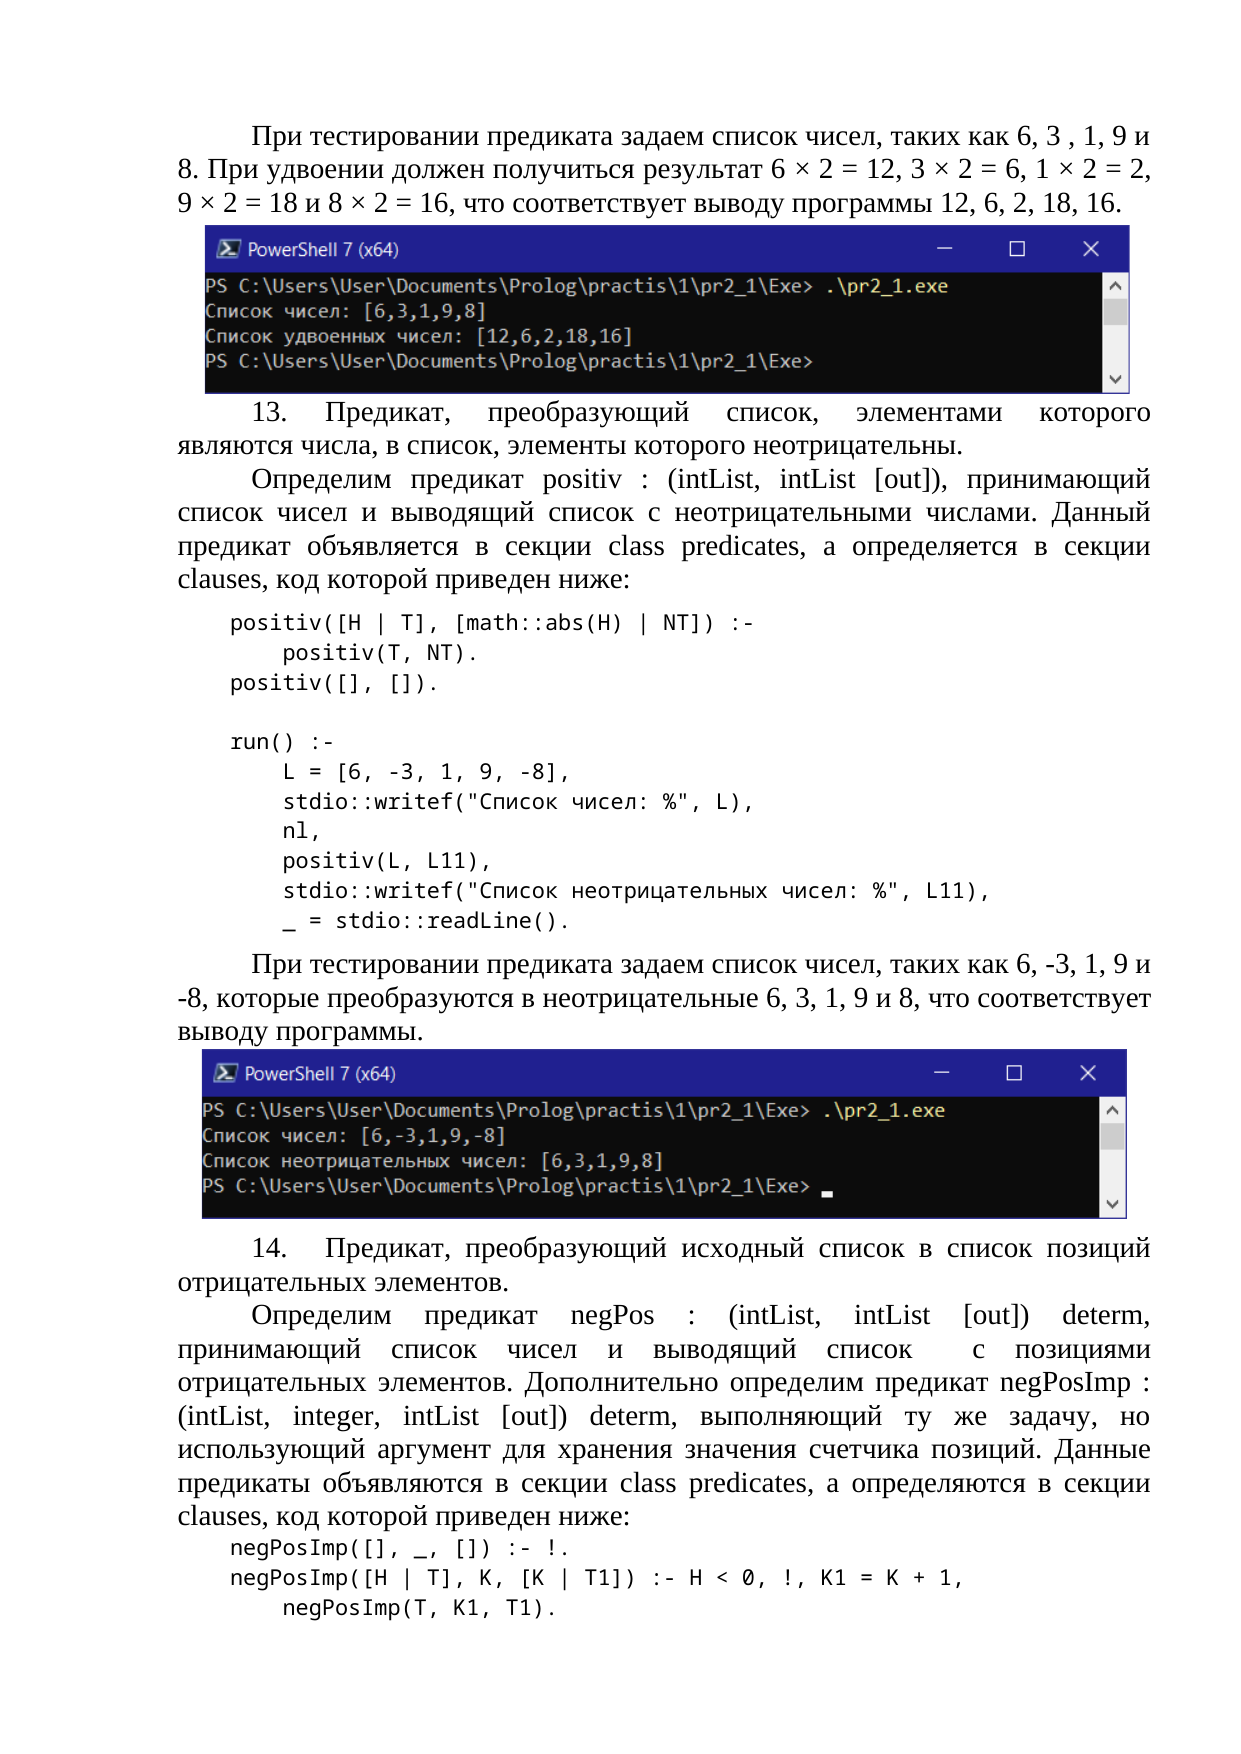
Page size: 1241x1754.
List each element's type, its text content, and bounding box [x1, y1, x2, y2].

text Определим предикат positiv : (intList, intList [out]), принимающий список чисел и выводящий список с неотрицательными числами. Данный предикат объявляется в секции class predicates, а определяется в секции clauses, код которой приведен ниже: [177, 461, 1152, 595]
text negPosImp(T, K1, T1). [177, 1592, 1152, 1621]
text nl, [177, 815, 1152, 845]
text stdio::writef("Список неотрицательных чисел: %", L11), [177, 875, 1152, 905]
text run() :- [177, 726, 1152, 756]
list Предикат, преобразующий исходный список в список позиций отрицательных элементов. [177, 1059, 1152, 1297]
text При тестировании предиката задаем список чисел, таких как 6, -3, 1, 9 и -8, которые преобразуются в неотрицательные 6, 3, 1, 9 и 8, что соответствует выводу программы. [177, 946, 1152, 1047]
list Предикат, преобразующий список, элементами которого являются числа, в список, элементы которого неотрицательны. [177, 219, 1152, 461]
text Определим предикат negPos : (intList, intList [out]) determ, принимающий список чисел и выводящий список с позициями отрицательных элементов. Дополнительно определим предикат negPosImp : (intList, integer, intList [out]) determ, выполняющий ту же задачу, но использующий аргумент для хранения значения счетчика позиций. Данные предикаты объявляются в секции class predicates, а определяются в секции clauses, код которой приведен ниже: [177, 1297, 1152, 1532]
text positiv(T, NT). [177, 637, 1152, 666]
text _ = stdio::readLine(). [177, 905, 1152, 934]
text positiv([H | T], [math::abs(H) | NT]) :- [177, 607, 1152, 637]
text negPosImp([H | T], K, [K | T1]) :- H < 0, !, K1 = K + 1, [177, 1562, 1152, 1592]
text negPosImp([], _, []) :- !. [177, 1532, 1152, 1562]
text При тестировании предиката задаем список чисел, таких как 6, 3 , 1, 9 и 8. При удвоении должен получиться результат 6 × 2 = 12, 3 × 2 = 6, 1 × 2 = 2, 9 × 2 = 18 и 8 × 2 = 16, что соответствует выводу программы 12, 6, 2, 18, 16. [177, 118, 1152, 219]
text positiv([], []). [177, 666, 1152, 696]
text stdio::writef("Список чисел: %", L), [177, 786, 1152, 815]
text L = [6, -3, 1, 9, -8], [177, 756, 1152, 786]
picture [204, 225, 1130, 394]
text positiv(L, L11), [177, 845, 1152, 875]
picture [201, 1049, 1127, 1219]
